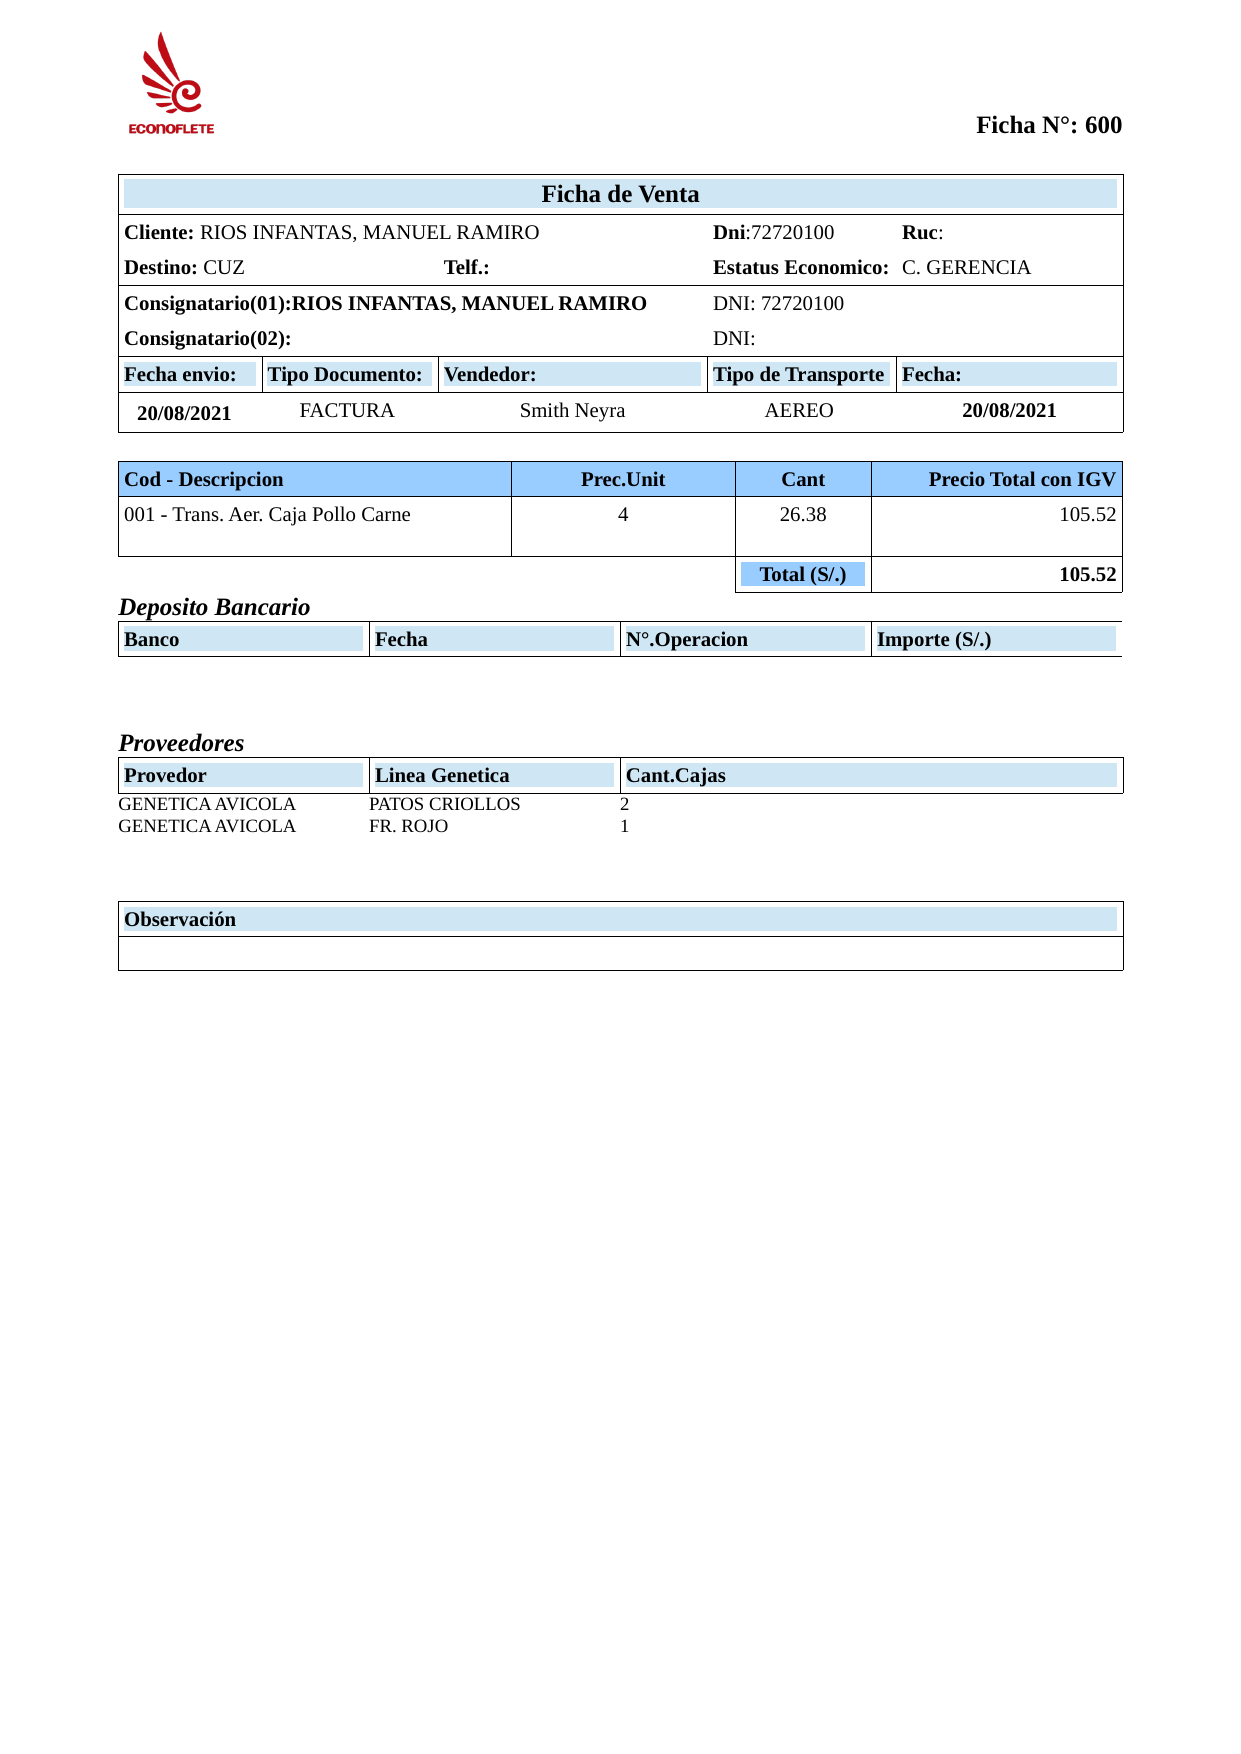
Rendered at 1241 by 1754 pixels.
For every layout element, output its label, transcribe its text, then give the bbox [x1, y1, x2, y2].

table_header N°.Operacion [621, 622, 871, 656]
table_cell AEREO [707, 393, 896, 432]
table_cell [118, 836, 369, 858]
table_cell [369, 705, 620, 728]
table_header Linea Genetica [370, 758, 620, 793]
table_cell [620, 858, 1123, 879]
table_header Cod - Descripcion [119, 462, 511, 496]
table_cell [871, 705, 1122, 728]
table_cell DNI: [707, 321, 1123, 356]
table_cell DNI: 72720100 [707, 286, 1123, 321]
table_header Ficha de Venta [119, 175, 1123, 214]
table_cell [511, 557, 735, 592]
table_cell Destino: CUZ [119, 249, 438, 285]
table_header Cant [736, 462, 871, 496]
table_cell FACTURA [262, 393, 438, 432]
table_header Prec.Unit [512, 462, 735, 496]
table_cell C. GERENCIA [896, 249, 1123, 285]
table_cell Cliente: RIOS INFANTAS, MANUEL RAMIRO [119, 215, 707, 249]
table_cell [369, 836, 620, 858]
table_cell 4 [512, 497, 735, 556]
table_cell 2 [620, 794, 1123, 814]
table_cell [118, 657, 369, 680]
table_cell [118, 557, 511, 592]
table_cell Telf.: [438, 249, 707, 285]
table_cell [369, 657, 620, 680]
table_cell [369, 680, 620, 704]
table_cell [118, 879, 369, 901]
table_header Cant.Cajas [621, 758, 1123, 793]
table_cell Consignatario(01):RIOS INFANTAS, MANUEL RAMIRO [119, 286, 707, 321]
table_cell GENETICA AVICOLA [118, 815, 369, 836]
table_cell [118, 705, 369, 728]
table_cell Vendedor: [439, 357, 707, 392]
table_cell [119, 937, 1123, 969]
table_cell [620, 836, 1123, 858]
table_cell Ruc: [896, 215, 1123, 249]
table_cell Total (S/.) [736, 557, 871, 592]
table_cell [620, 657, 871, 680]
table_header Banco [119, 622, 369, 656]
table_cell [118, 680, 369, 704]
table_cell [620, 879, 1123, 901]
table_cell FR. ROJO [369, 815, 620, 836]
text Deposito Bancario [118, 592, 1122, 621]
table_header Fecha [370, 622, 620, 656]
table_cell Consignatario(02): [119, 321, 707, 356]
table_cell 001 - Trans. Aer. Caja Pollo Carne [119, 497, 511, 556]
table_cell [871, 657, 1122, 680]
table_cell [871, 680, 1122, 704]
table_header Precio Total con IGV [872, 462, 1122, 496]
table_cell Tipo Documento: [263, 357, 438, 392]
table_cell Fecha envio: [119, 357, 262, 392]
table_cell [369, 858, 620, 879]
table_cell 105.52 [872, 497, 1122, 556]
table_cell [620, 705, 871, 728]
table_cell Estatus Economico: [707, 249, 896, 285]
table_header Importe (S/.) [872, 622, 1122, 656]
table_cell Fecha: [897, 357, 1123, 392]
table_cell GENETICA AVICOLA [118, 794, 369, 814]
text Proveedores [118, 728, 1122, 757]
table_cell 20/08/2021 [119, 393, 262, 432]
table_cell Smith Neyra [438, 393, 707, 432]
table_header Observación [119, 902, 1123, 936]
table_cell 26.38 [736, 497, 871, 556]
table_cell Tipo de Transporte [708, 357, 896, 392]
table_cell 105.52 [872, 557, 1122, 592]
table_cell 1 [620, 815, 1123, 836]
table_cell PATOS CRIOLLOS [369, 794, 620, 814]
picture [118, 31, 225, 134]
table_cell [118, 858, 369, 879]
table_cell [369, 879, 620, 901]
table_header Provedor [119, 758, 369, 793]
table_cell Dni:72720100 [707, 215, 896, 249]
table_cell 20/08/2021 [896, 393, 1123, 432]
table_cell [620, 680, 871, 704]
